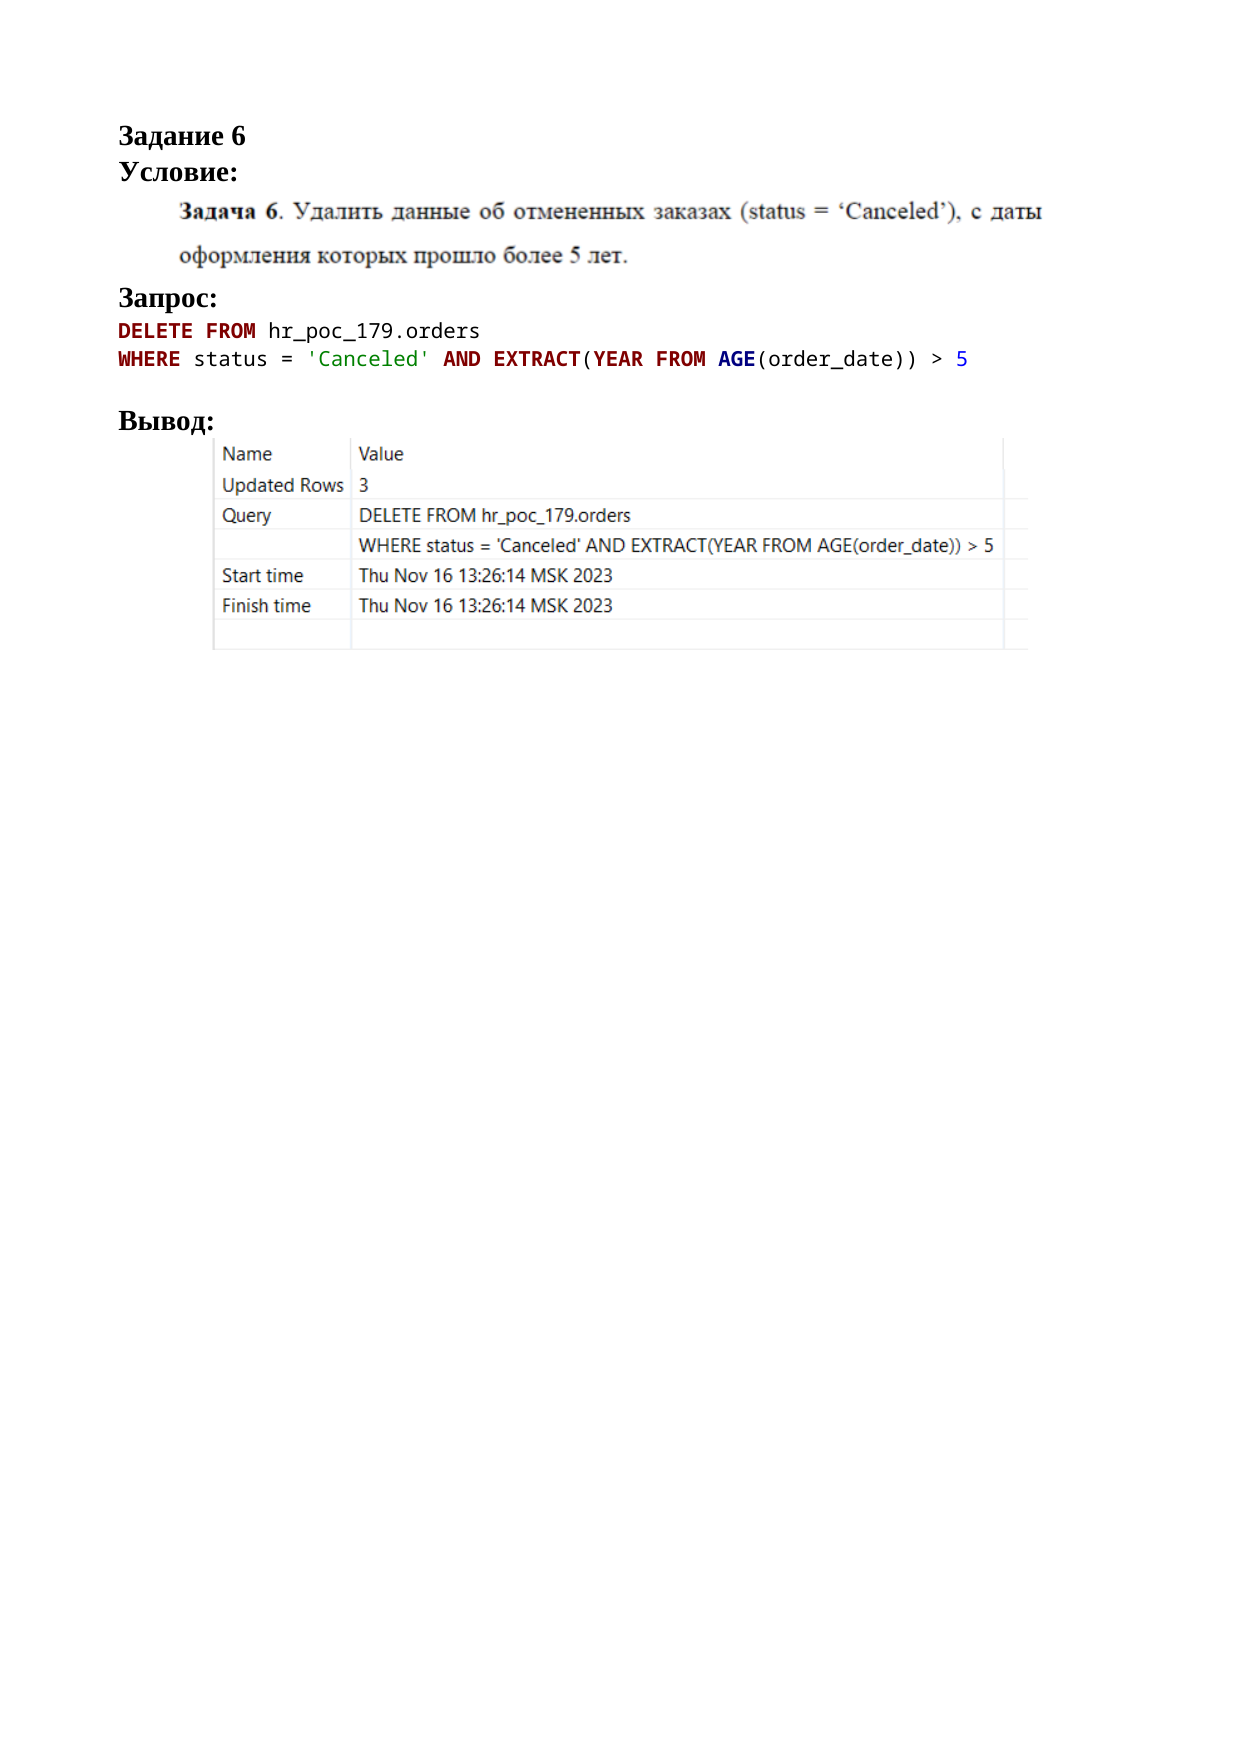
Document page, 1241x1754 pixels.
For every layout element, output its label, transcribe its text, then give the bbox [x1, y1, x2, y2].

text Условие: [118, 154, 1122, 187]
text Вывод: [118, 403, 1122, 436]
text Задание 6 [118, 118, 1122, 152]
picture [212, 438, 1029, 650]
text WHERE status = 'Canceled' AND EXTRACT(YEAR FROM AGE(order_date)) > 5 [118, 344, 1122, 373]
text DELETE FROM hr_poc_179.orders [118, 316, 1122, 344]
picture [162, 189, 1078, 281]
text Запрос: [118, 225, 1122, 314]
